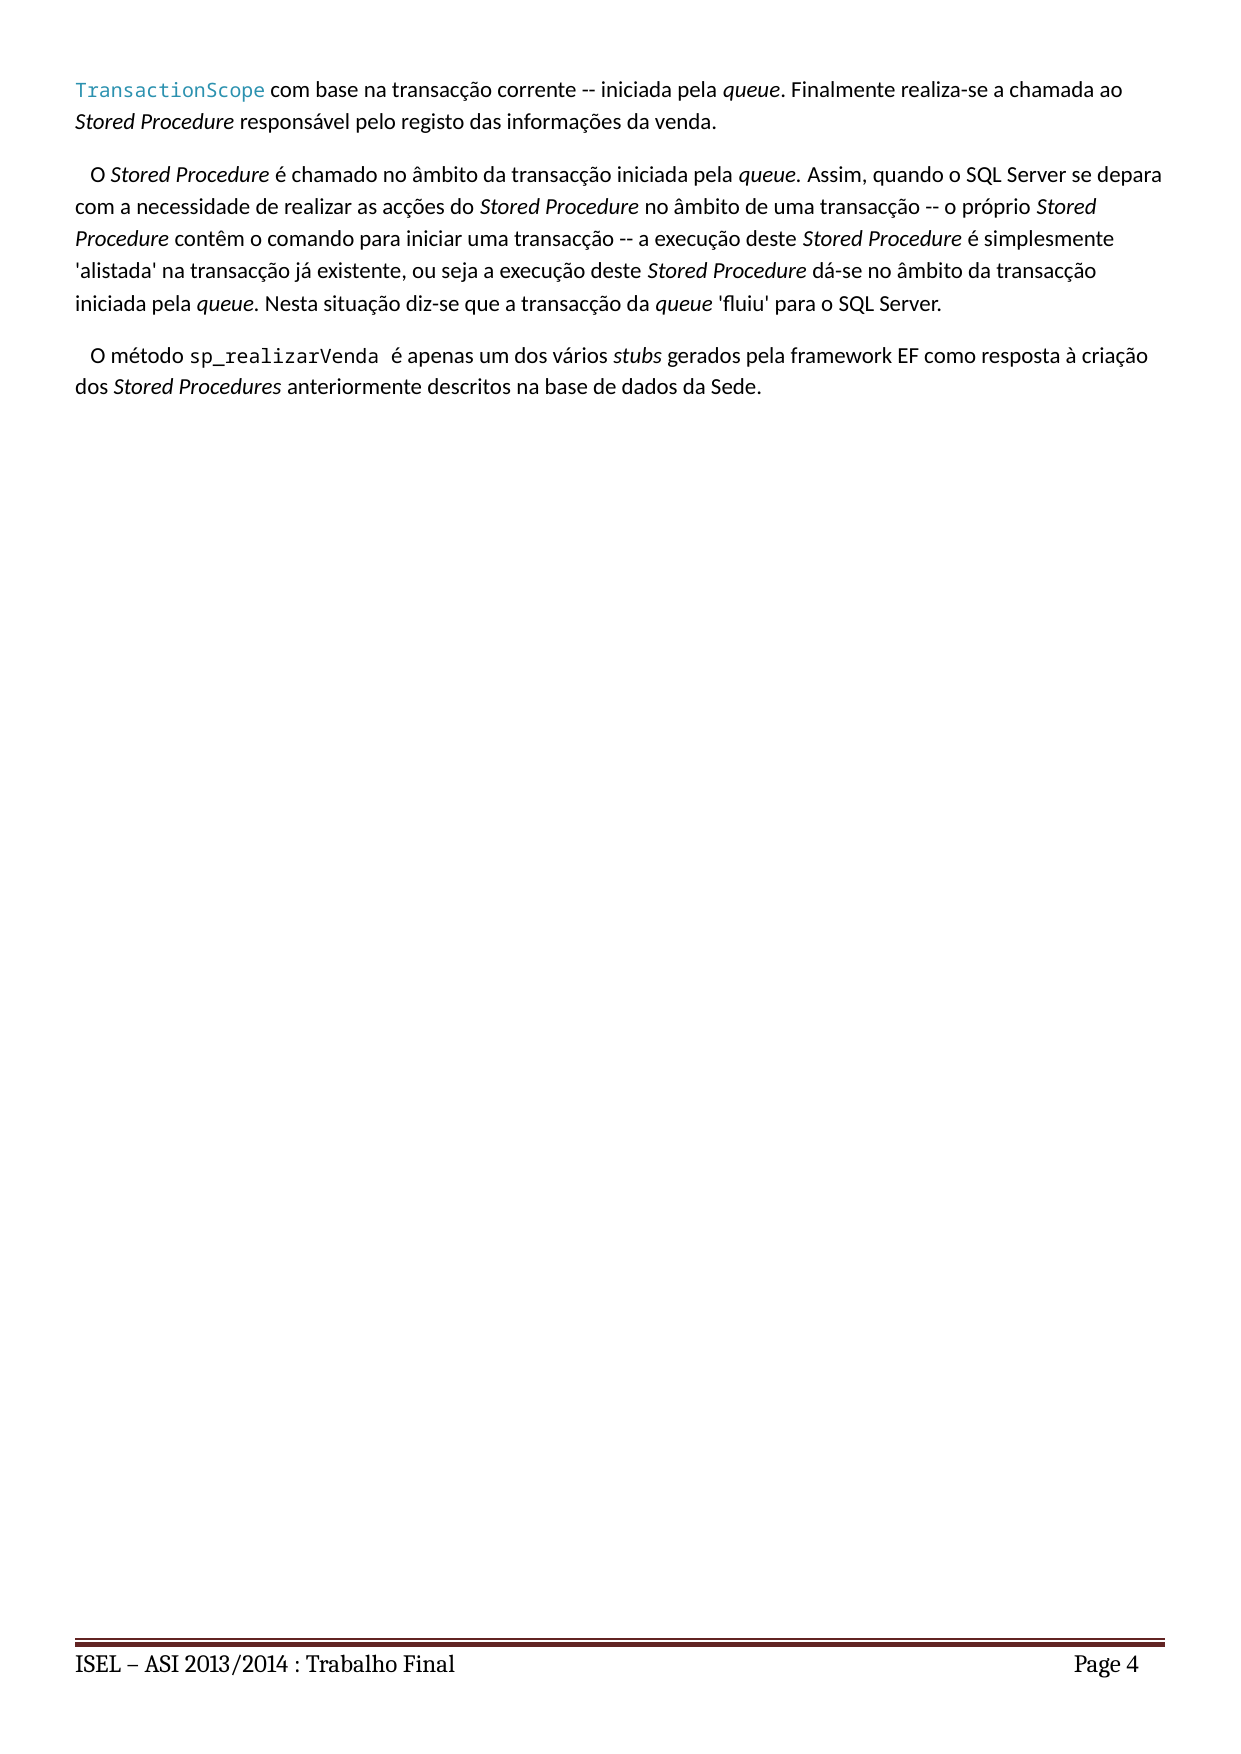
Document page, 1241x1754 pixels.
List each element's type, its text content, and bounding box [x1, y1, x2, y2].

list TransactionScope com base na transacção corrente -- iniciada pela queue. Finalmente realiza-se a chamada ao Stored Procedure responsável pelo registo das informações da venda. [75, 75, 1165, 135]
list O Stored Procedure é chamado no âmbito da transacção iniciada pela queue. Assim, quando o SQL Server se depara com a necessidade de realizar as acções do Stored Procedure no âmbito de uma transacção -- o próprio Stored Procedure contêm o comando para iniciar uma transacção -- a execução deste Stored Procedure é simplesmente 'alistada' na transacção já existente, ou seja a execução deste Stored Procedure dá-se no âmbito da transacção iniciada pela queue. Nesta situação diz-se que a transacção da queue 'fluiu' para o SQL Server. [75, 160, 1165, 317]
list O método sp_realizarVenda é apenas um dos vários stubs gerados pela framework EF como resposta à criação dos Stored Procedures anteriormente descritos na base de dados da Sede. [75, 342, 1165, 400]
